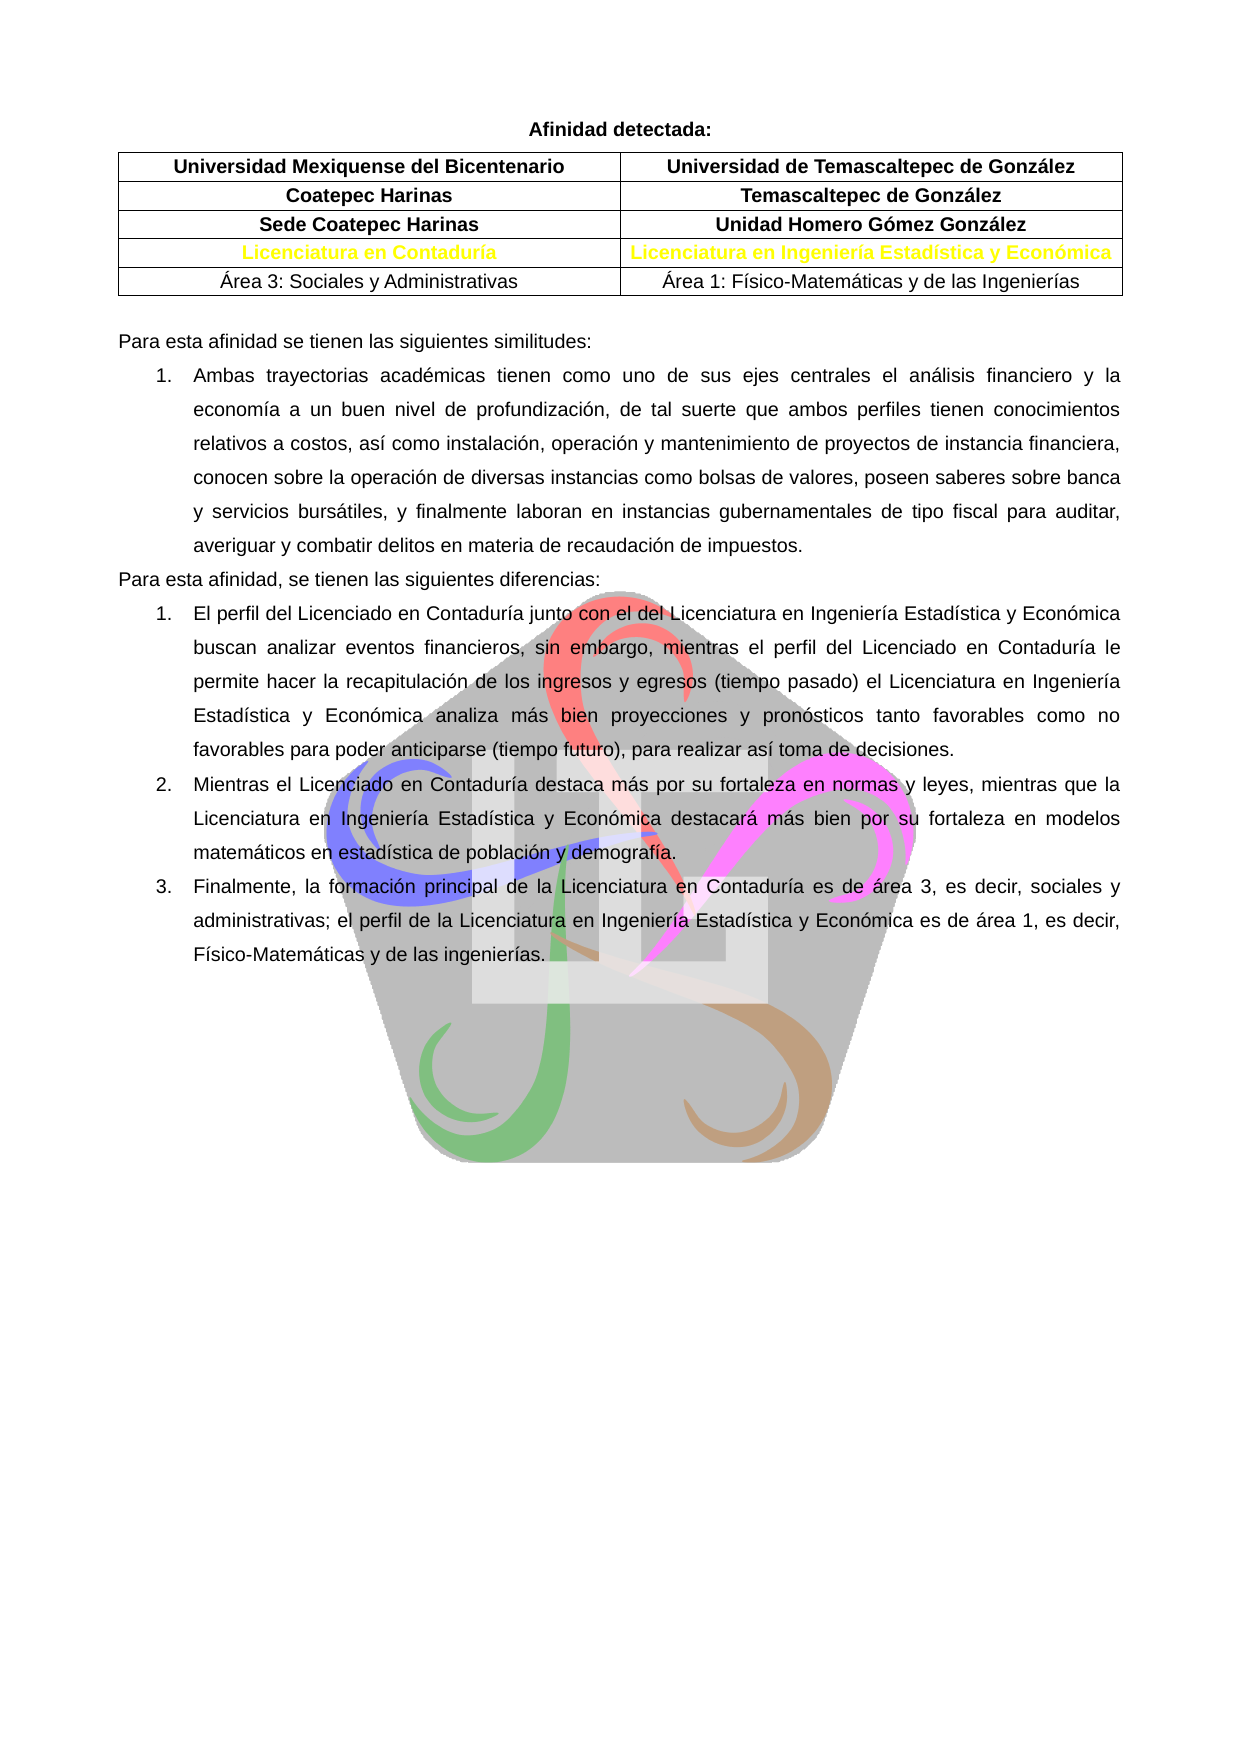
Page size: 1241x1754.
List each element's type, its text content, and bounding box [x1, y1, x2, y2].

picture [324, 863, 916, 874]
list Mientras el Licenciado en Contaduría destaca más por su fortaleza en normas y leyes, mientras que la Licenciatura en Ingeniería Estadística y Económica destacará más bien por su fortaleza en modelos matemáticos en estadística de población y demografía. [156, 772, 1122, 863]
list El perfil del Licenciado en Contaduría junto con el del Licenciatura en Ingeniería Estadística y Económica buscan analizar eventos financieros, sin embargo, mientras el perfil del Licenciado en Contaduría le permite hacer la recapitulación de los ingresos y egresos (tiempo pasado) el Licenciatura en Ingeniería Estadística y Económica analiza más bien proyecciones y pronósticos tanto favorables como no favorables para poder anticiparse (tiempo futuro), para realizar así toma de decisiones. [156, 602, 1122, 761]
table_cell Área 3: Sociales y Administrativas [119, 268, 620, 295]
picture [324, 591, 916, 602]
text Afinidad detectada: [118, 118, 1122, 141]
text Para esta afinidad se tienen las siguientes similitudes: [118, 329, 1122, 352]
list Finalmente, la formación principal de la Licenciatura en Contaduría es de área 3, es decir, sociales y administrativas; el perfil de la Licenciatura en Ingeniería Estadística y Económica es de área 1, es decir, Físico-Matemáticas y de las ingenierías. [156, 874, 1122, 965]
table_header Universidad de Temascaltepec de González [621, 153, 1122, 181]
table_header Universidad Mexiquense del Bicentenario [119, 153, 620, 181]
table_cell Coatepec Harinas [119, 182, 620, 209]
list Ambas trayectorias académicas tienen como uno de sus ejes centrales el análisis financiero y la economía a un buen nivel de profundización, de tal suerte que ambos perfiles tienen conocimientos relativos a costos, así como instalación, operación y mantenimiento de proyectos de instancia financiera, conocen sobre la operación de diversas instancias como bolsas de valores, poseen saberes sobre banca y servicios bursátiles, y finalmente laboran en instancias gubernamentales de tipo fiscal para auditar, averiguar y combatir delitos en materia de recaudación de impuestos. [156, 364, 1122, 557]
table_cell Sede Coatepec Harinas [119, 211, 620, 238]
picture [324, 761, 916, 772]
table_cell Área 1: Físico-Matemáticas y de las Ingenierías [621, 268, 1122, 295]
text Para esta afinidad, se tienen las siguientes diferencias: [118, 568, 1122, 591]
table_cell Licenciatura en Contaduría [119, 239, 620, 267]
picture [324, 965, 916, 1173]
table_cell Unidad Homero Gómez González [621, 211, 1122, 238]
table_cell Licenciatura en Ingeniería Estadística y Económica [621, 239, 1122, 267]
table_cell Temascaltepec de González [621, 182, 1122, 209]
